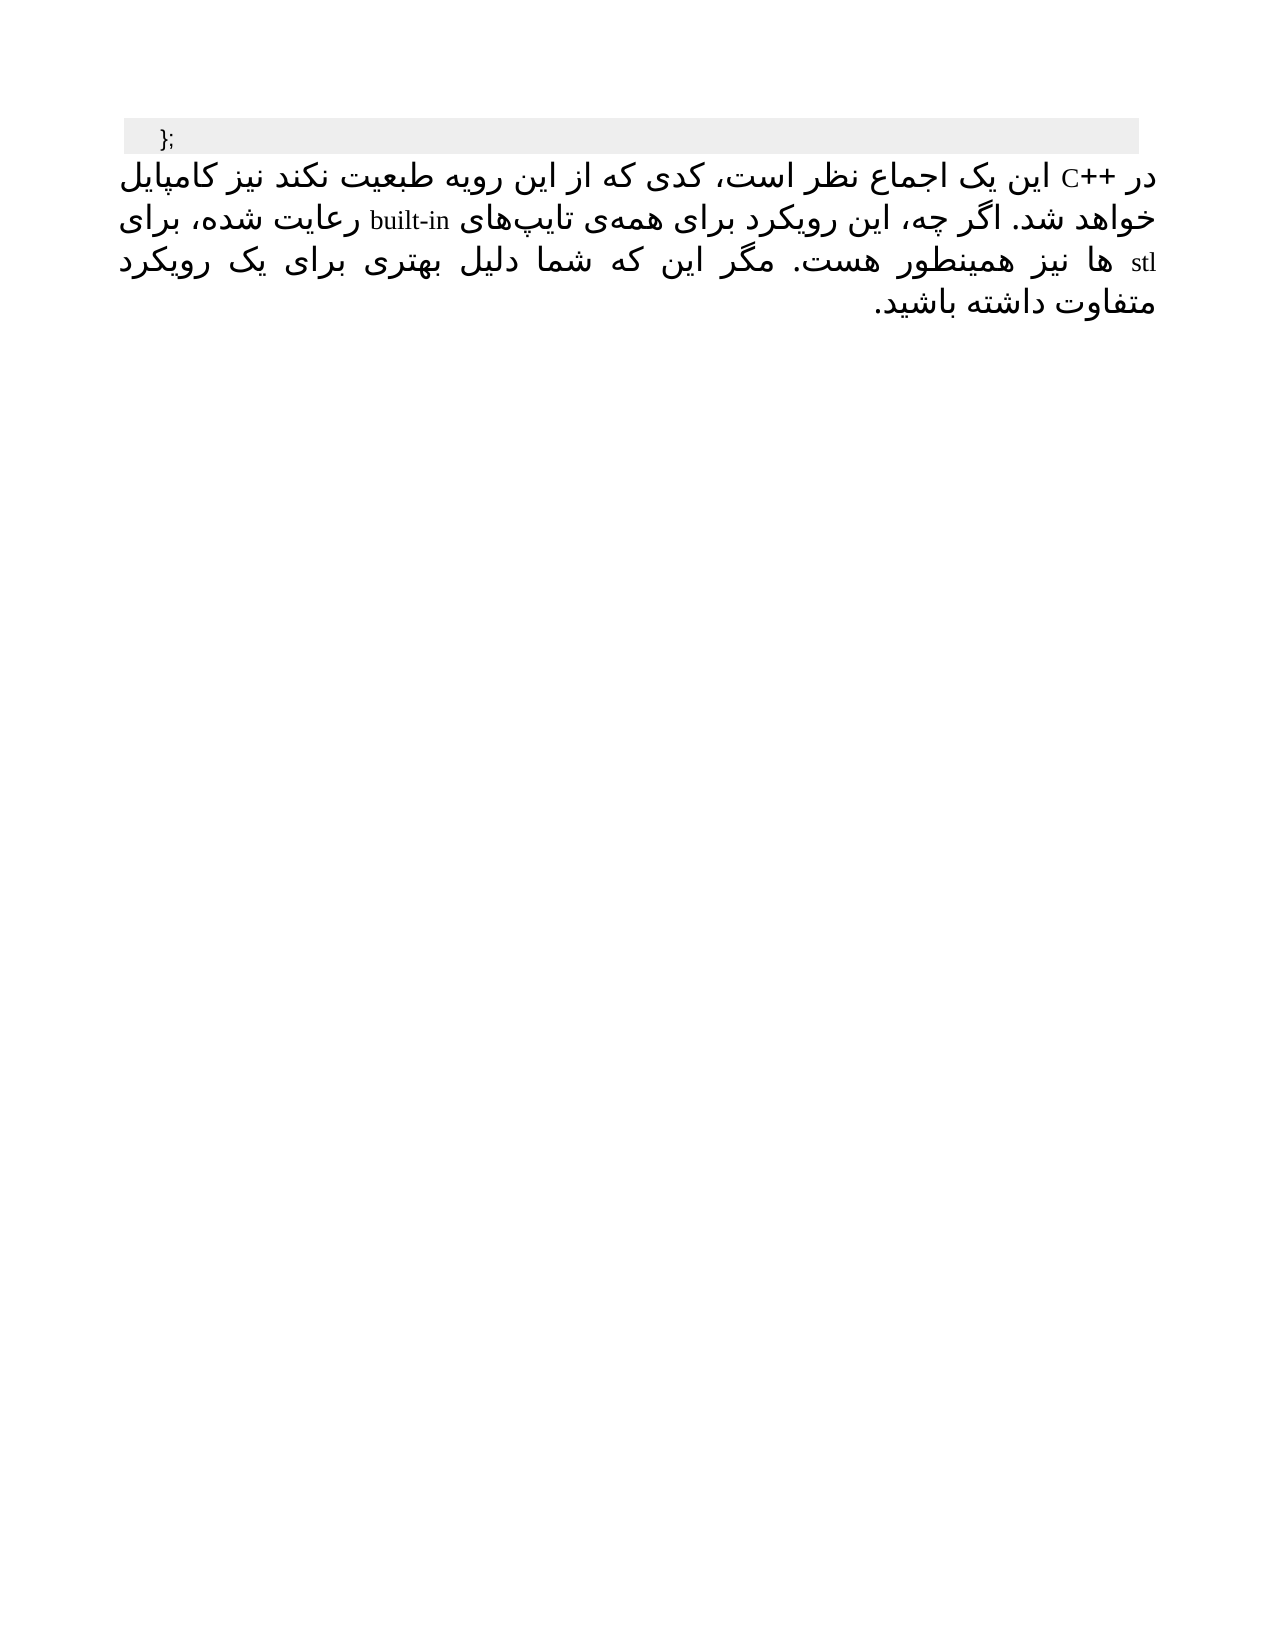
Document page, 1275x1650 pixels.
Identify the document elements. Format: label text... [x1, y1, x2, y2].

text }; [124, 118, 1139, 154]
text در ++C این یک اجماع نظر است، کدی که از این رویه طبعیت نکند نیز کامپایل خواهد شد. اگر چه، این رویکرد برای همه‌ی تایپ‌های built-in رعایت شده، برای stl ها نیز همینطور هست. مگر این که شما دلیل بهتری برای یک رویکرد متفاوت داشته باشید. [118, 154, 1157, 322]
